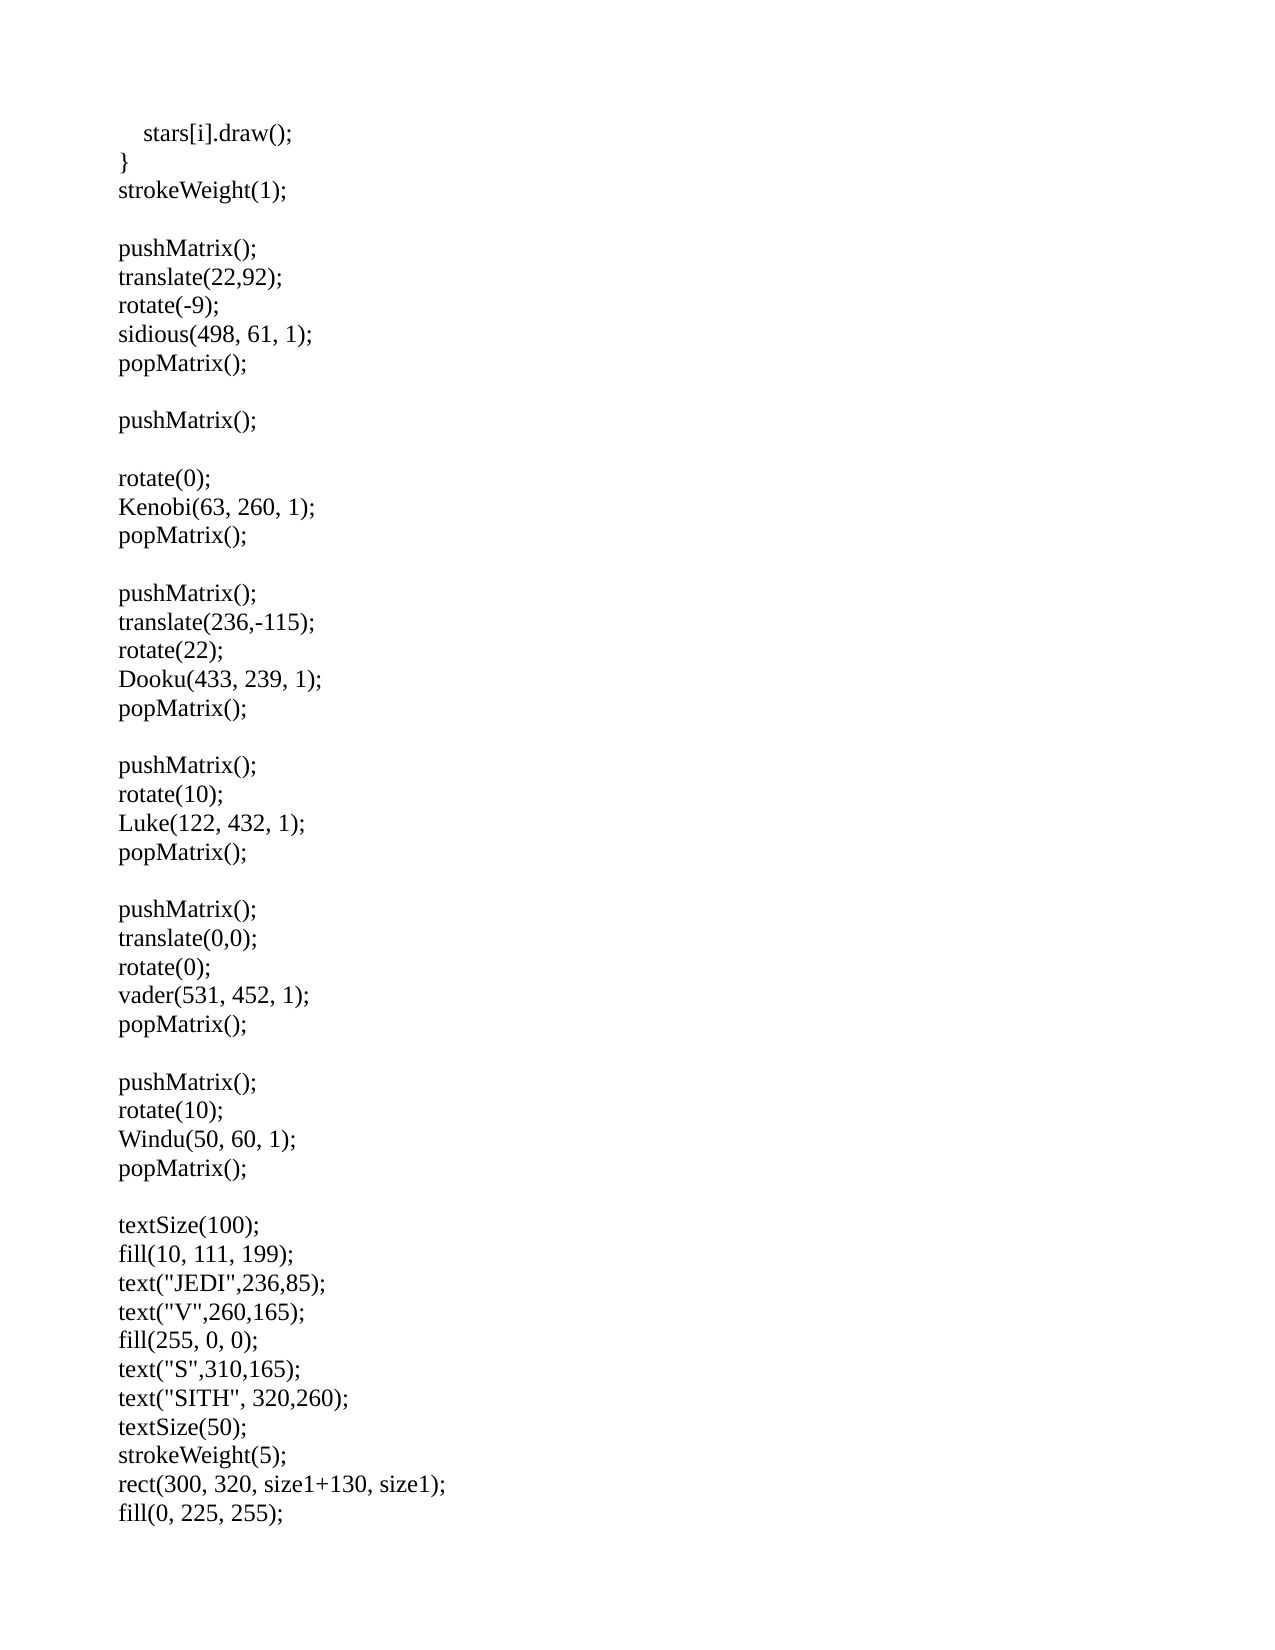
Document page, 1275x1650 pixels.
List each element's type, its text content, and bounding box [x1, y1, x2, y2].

text stars[i].draw(); } strokeWeight(1); pushMatrix(); translate(22,92); rotate(-9); sidious(498, 61, 1); popMatrix(); pushMatrix(); rotate(0); Kenobi(63, 260, 1); popMatrix(); pushMatrix(); translate(236,-115); rotate(22); Dooku(433, 239, 1); popMatrix(); pushMatrix(); rotate(10); Luke(122, 432, 1); popMatrix(); pushMatrix(); translate(0,0); rotate(0); vader(531, 452, 1); popMatrix(); pushMatrix(); rotate(10); Windu(50, 60, 1); popMatrix(); textSize(100); fill(10, 111, 199); text("JEDI",236,85); text("V",260,165); fill(255, 0, 0); text("S",310,165); text("SITH", 320,260); textSize(50); strokeWeight(5); rect(300, 320, size1+130, size1); fill(0, 225, 255); [118, 118, 1157, 1527]
